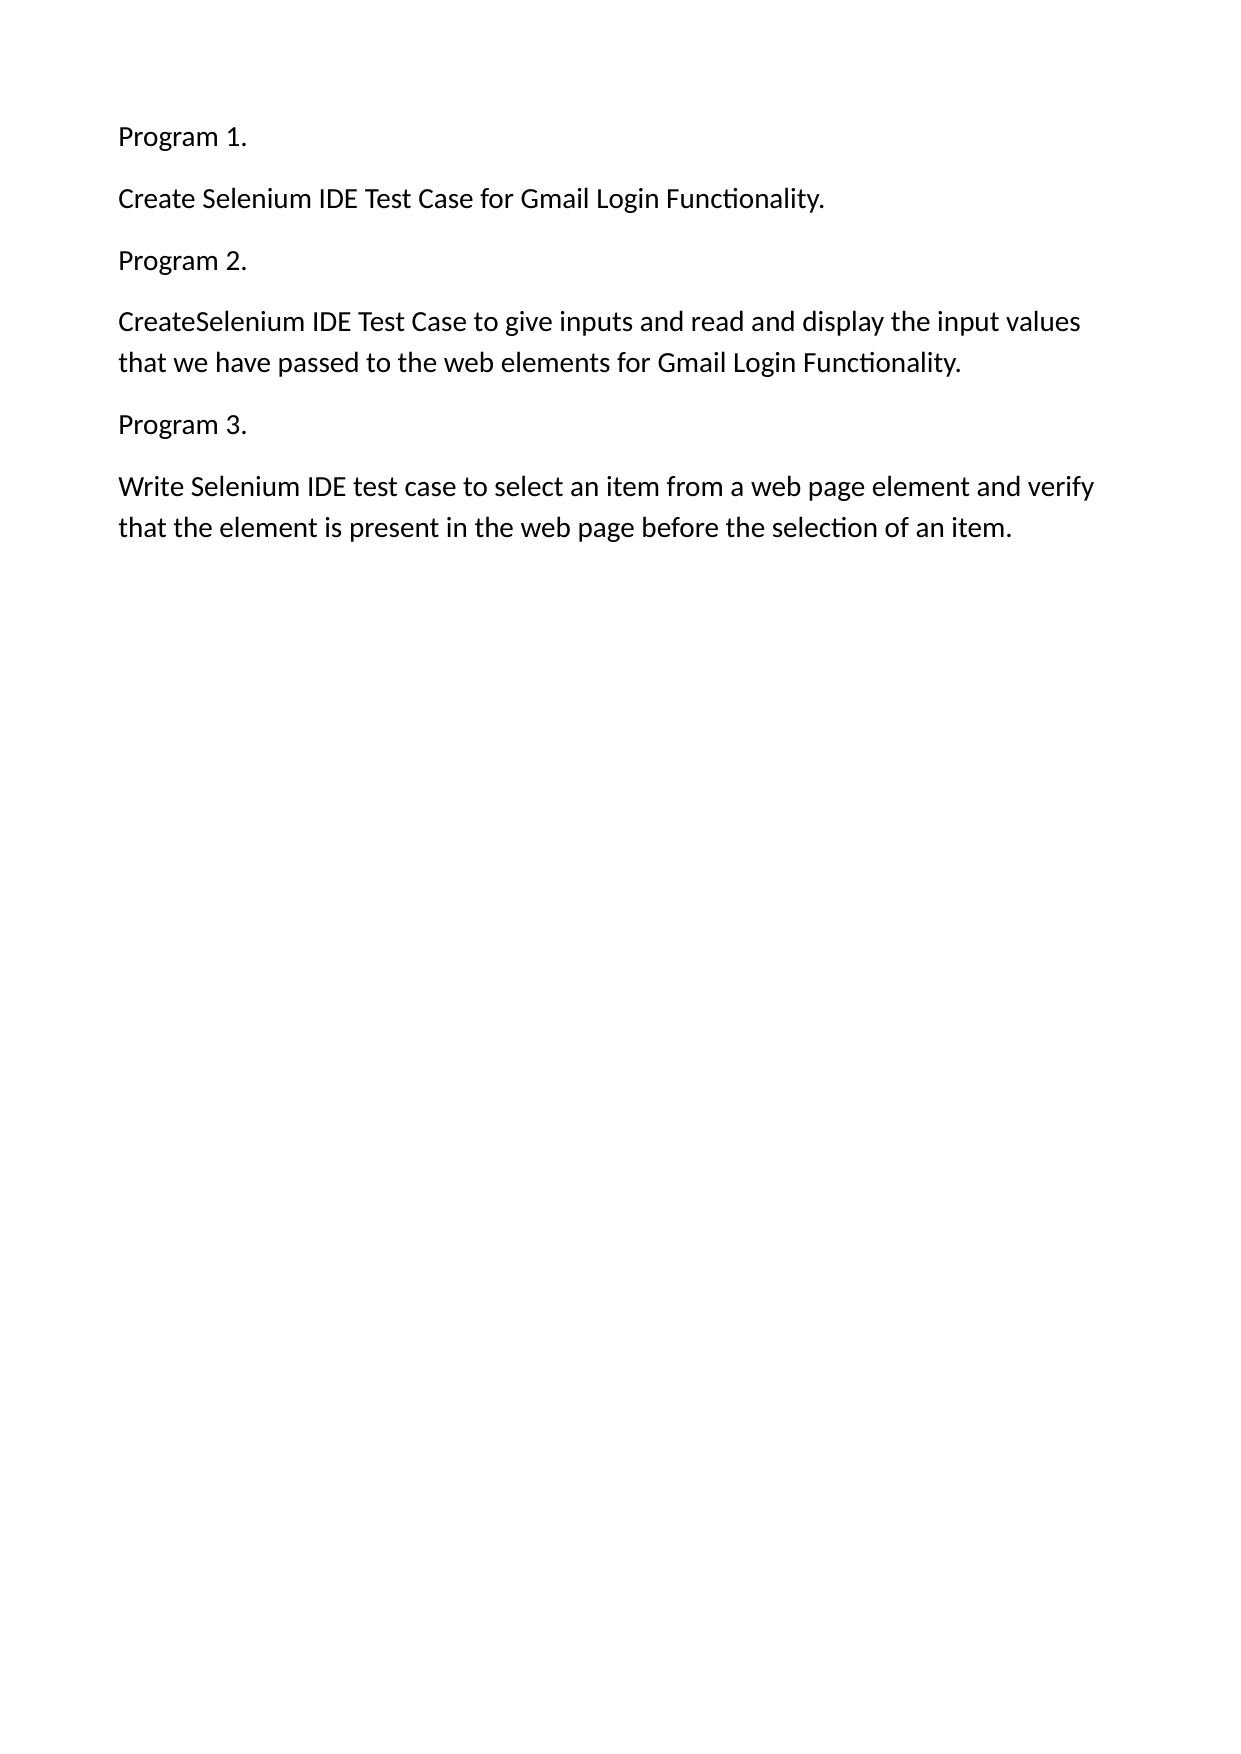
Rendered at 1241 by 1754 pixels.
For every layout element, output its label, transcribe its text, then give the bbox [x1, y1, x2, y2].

text Program 1. [118, 118, 1122, 154]
text Write Selenium IDE test case to select an item from a web page element and verify that the element is present in the web page before the selection of an item. [118, 468, 1122, 544]
text Program 3. [118, 406, 1122, 442]
text CreateSelenium IDE Test Case to give inputs and read and display the input values that we have passed to the web elements for Gmail Login Functionality. [118, 303, 1122, 380]
text Program 2. [118, 242, 1122, 277]
text Create Selenium IDE Test Case for Gmail Login Functionality. [118, 180, 1122, 216]
